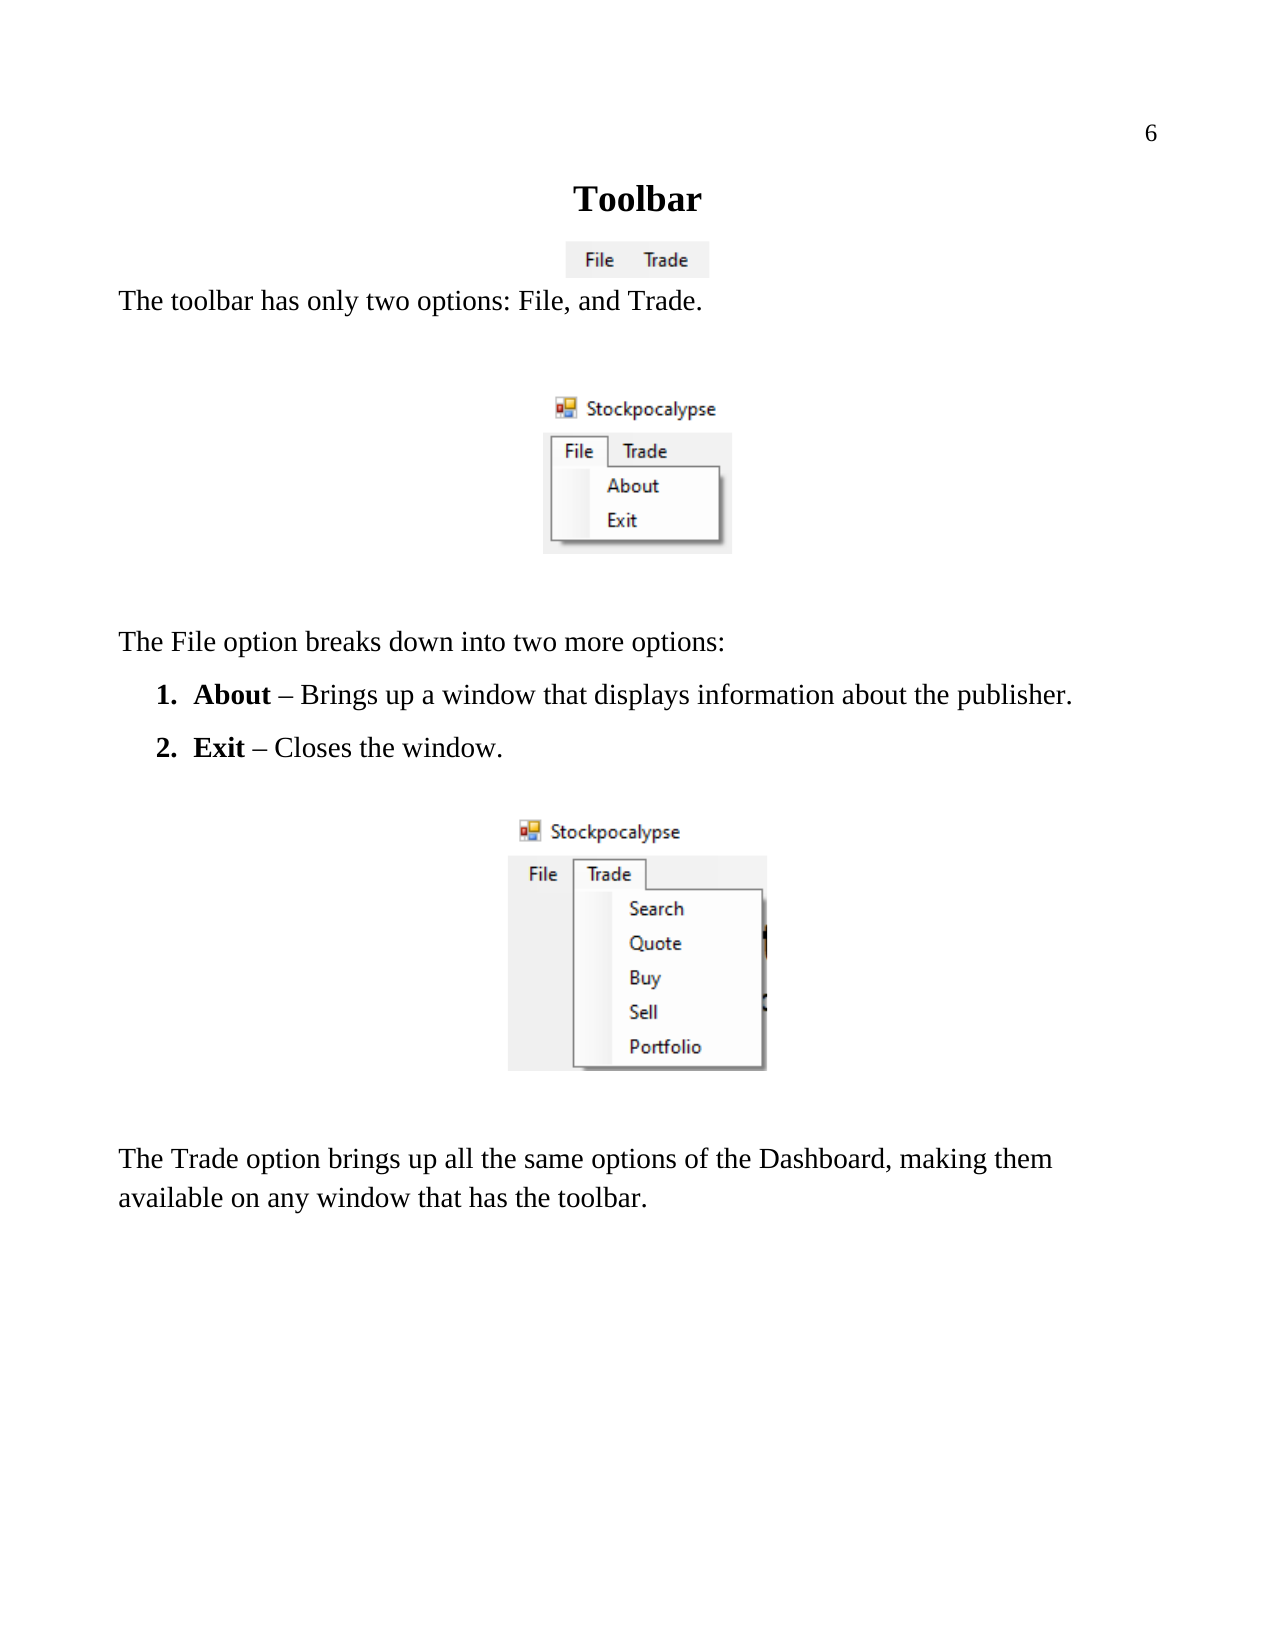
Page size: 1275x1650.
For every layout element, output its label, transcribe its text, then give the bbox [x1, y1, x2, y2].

picture [507, 813, 768, 1071]
text The toolbar has only two options: File, and Trade. [118, 241, 1157, 317]
list Exit – Closes the window. [156, 730, 1157, 764]
list About – Brings up a window that displays information about the publisher. [156, 677, 1157, 711]
text Toolbar [118, 176, 1157, 219]
text The Trade option brings up all the same options of the Dashboard, making them available on any window that has the toolbar. [118, 1141, 1157, 1213]
picture [543, 389, 733, 554]
text The File option breaks down into two more options: [118, 624, 1157, 657]
picture [565, 240, 710, 278]
